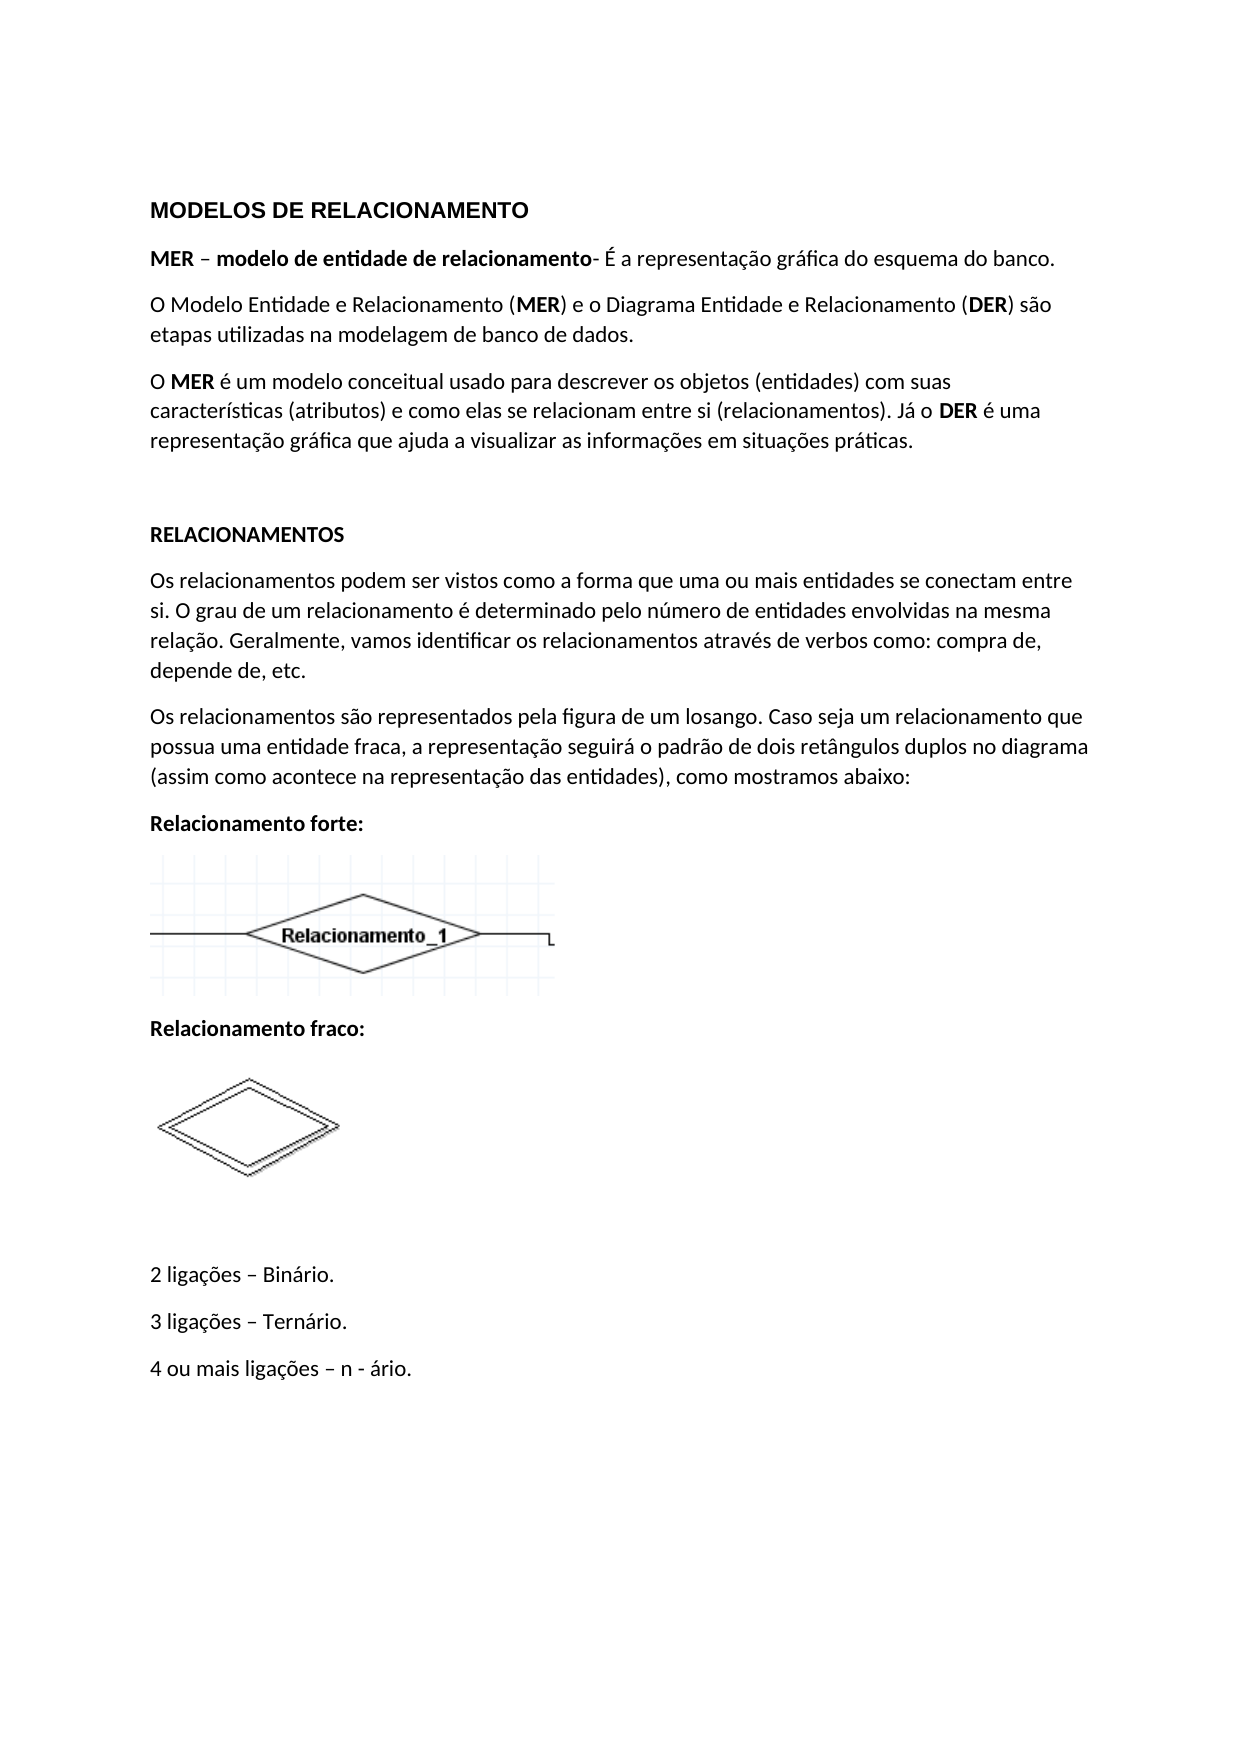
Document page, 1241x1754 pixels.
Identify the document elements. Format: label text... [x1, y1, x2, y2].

text RELACIONAMENTOS [150, 520, 1090, 548]
text Relacionamento forte: [150, 809, 1090, 837]
text O MER é um modelo conceitual usado para descrever os objetos (entidades) com suas características (atributos) e como elas se relacionam entre si (relacionamentos). Já o DER é uma representação gráfica que ajuda a visualizar as informações em situações práticas. [150, 367, 1090, 454]
picture [150, 1061, 354, 1196]
text MODELOS DE RELACIONAMENTO [150, 197, 1090, 223]
text 4 ou mais ligações – n - ário. [150, 1354, 1090, 1382]
text Relacionamento fraco: [150, 1014, 1090, 1043]
text Os relacionamentos são representados pela figura de um losango. Caso seja um relacionamento que possua uma entidade fraca, a representação seguirá o padrão de dois retângulos duplos no diagrama (assim como acontece na representação das entidades), como mostramos abaixo: [150, 702, 1090, 790]
text 3 ligações – Ternário. [150, 1307, 1090, 1335]
text Os relacionamentos podem ser vistos como a forma que uma ou mais entidades se conectam entre si. O grau de um relacionamento é determinado pelo número de entidades envolvidas na mesma relação. Geralmente, vamos identificar os relacionamentos através de verbos como: compra de, depende de, etc. [150, 566, 1090, 684]
picture [150, 855, 555, 996]
text 2 ligações – Binário. [150, 1261, 1090, 1289]
text O Modelo Entidade e Relacionamento (MER) e o Diagrama Entidade e Relacionamento (DER) são etapas utilizadas na modelagem de banco de dados. [150, 290, 1090, 348]
text MER – modelo de entidade de relacionamento- É a representação gráfica do esquema do banco. [150, 244, 1090, 272]
